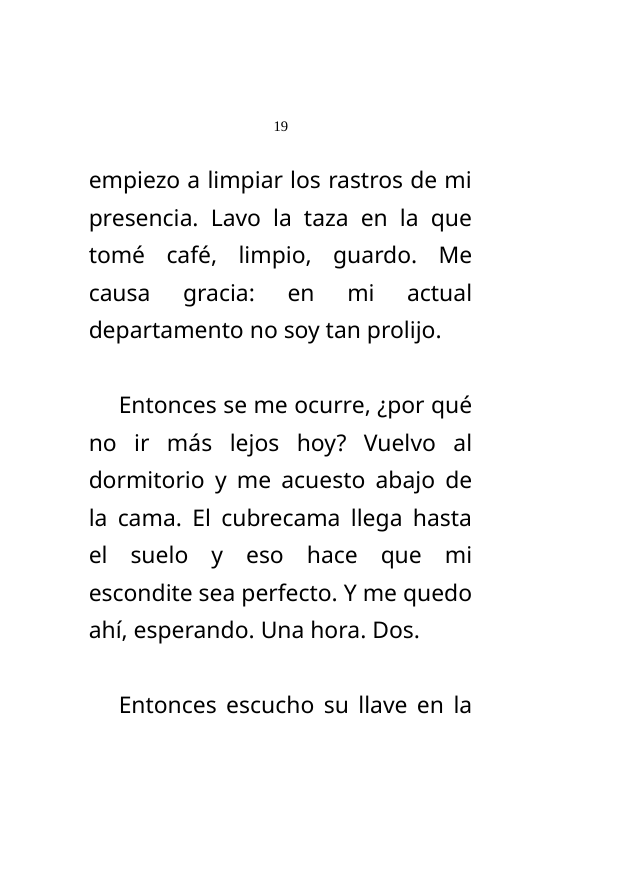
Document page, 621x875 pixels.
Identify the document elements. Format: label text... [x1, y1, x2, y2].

text Entonces escucho su llave en la [88, 689, 472, 721]
text empiezo a limpiar los rastros de mi presencia. Lavo la taza en la que tomé café, limpio, guardo. Me causa gracia: en mi actual departamento no soy tan prolijo. [88, 164, 472, 346]
text Entonces se me ocurre, ¿por qué no ir más lejos hoy? Vuelvo al dormitorio y me acuesto abajo de la cama. El cubrecama llega hasta el suelo y eso hace que mi escondite sea perfecto. Y me quedo ahí, esperando. Una hora. Dos. [88, 389, 472, 646]
